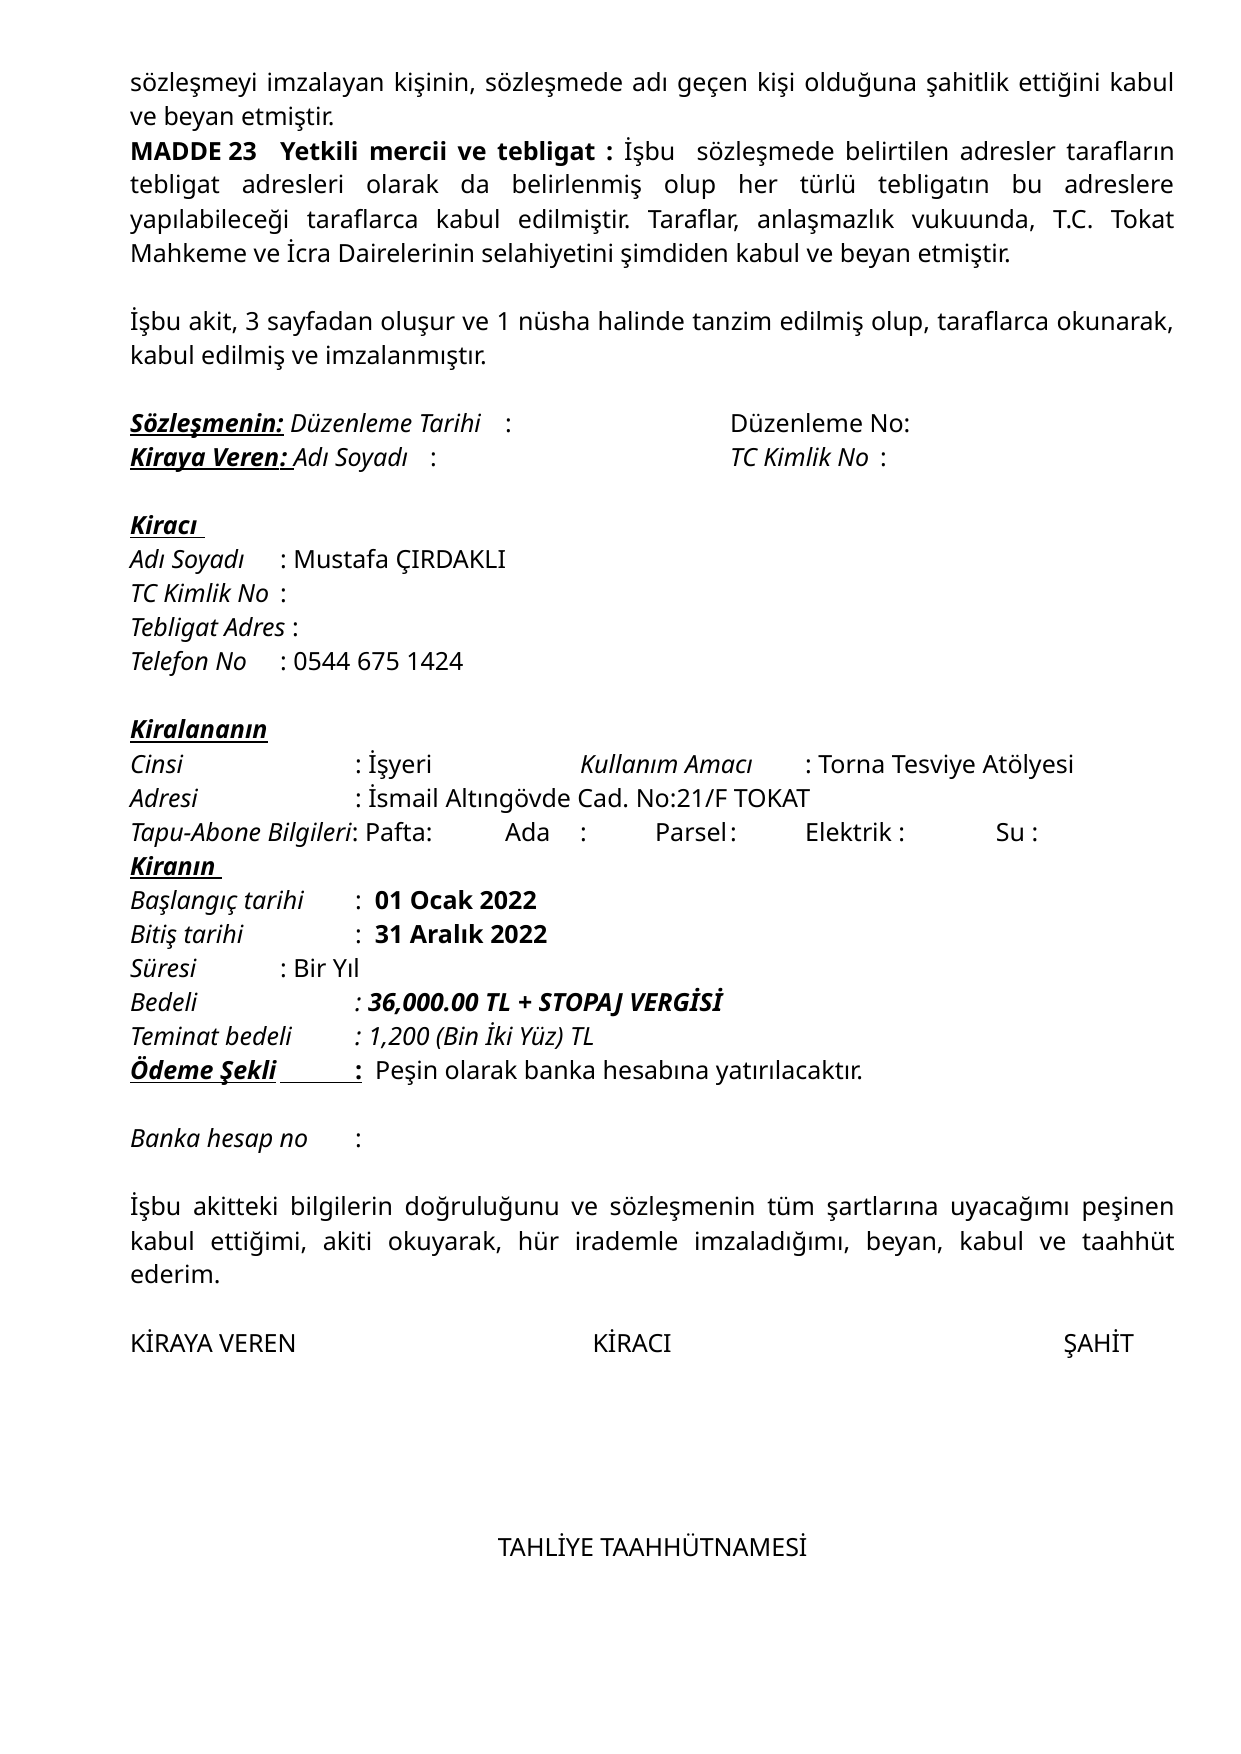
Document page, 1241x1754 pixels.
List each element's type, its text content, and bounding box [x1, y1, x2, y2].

text Adresi : İsmail Altıngövde Cad. No:21/F TOKAT [130, 780, 1175, 814]
text Kiraya Veren : Adı Soyadı : TC Kimlik No : [130, 440, 1175, 474]
text TC Kimlik No : [130, 576, 1175, 610]
list sözleşmeyi imzalayan kişinin, sözleşmede adı geçen kişi olduğuna şahitlik ettiğini kabul ve beyan etmiştir. [130, 65, 1175, 133]
text Teminat bedeli : 1,200 (Bin İki Yüz) TL [130, 1019, 1175, 1053]
text Kiranın [130, 848, 1175, 882]
text Tapu-Abone Bilgileri: Pafta: Ada : Parsel : Elektrik : Su : [130, 814, 1175, 848]
text Banka hesap no : [130, 1121, 1175, 1155]
text TAHLİYE TAAHHÜTNAMESİ [130, 1530, 1175, 1564]
list MADDE 23 Yetkili mercii ve tebligat : İşbu sözleşmede belirtilen adresler tarafların tebligat adresleri olarak da belirlenmiş olup her türlü tebligatın bu adreslere yapılabileceği taraflarca kabul edilmiştir. Taraflar, anlaşmazlık vukuunda, T.C. Tokat Mahkeme ve İcra Dairelerinin selahiyetini şimdiden kabul ve beyan etmiştir. [130, 133, 1175, 269]
text KİRAYA VEREN KİRACI ŞAHİT [130, 1325, 1175, 1359]
text Bitiş tarihi : 31 Aralık 2022 [130, 917, 1175, 951]
text Adı Soyadı : Mustafa ÇIRDAKLI [130, 542, 1175, 576]
text Kiracı [130, 508, 1175, 542]
text Başlangıç tarihi : 01 Ocak 2022 [130, 882, 1175, 917]
text İşbu akitteki bilgilerin doğruluğunu ve sözleşmenin tüm şartlarına uyacağımı peşinen kabul ettiğimi, akiti okuyarak, hür irademle imzaladığımı, beyan, kabul ve taahhüt ederim. [130, 1189, 1175, 1291]
text Sözleşmenin: Düzenleme Tarihi : Düzenleme No: [130, 406, 1175, 440]
text Tebligat Adres : [130, 610, 1175, 644]
text Ödeme Şekli : Peşin olarak banka hesabına yatırılacaktır. [130, 1053, 1175, 1087]
text Cinsi : İşyeri Kullanım Amacı : Torna Tesviye Atölyesi [130, 746, 1175, 780]
text Telefon No : 0544 675 1424 [130, 644, 1175, 678]
text Bedeli : 36,000.00 TL + STOPAJ VERGİSİ [130, 985, 1175, 1019]
text Süresi : Bir Yıl [130, 951, 1175, 985]
list İşbu akit, 3 sayfadan oluşur ve 1 nüsha halinde tanzim edilmiş olup, taraflarca okunarak, kabul edilmiş ve imzalanmıştır. [130, 303, 1175, 372]
text Kiralananın [130, 712, 1175, 746]
